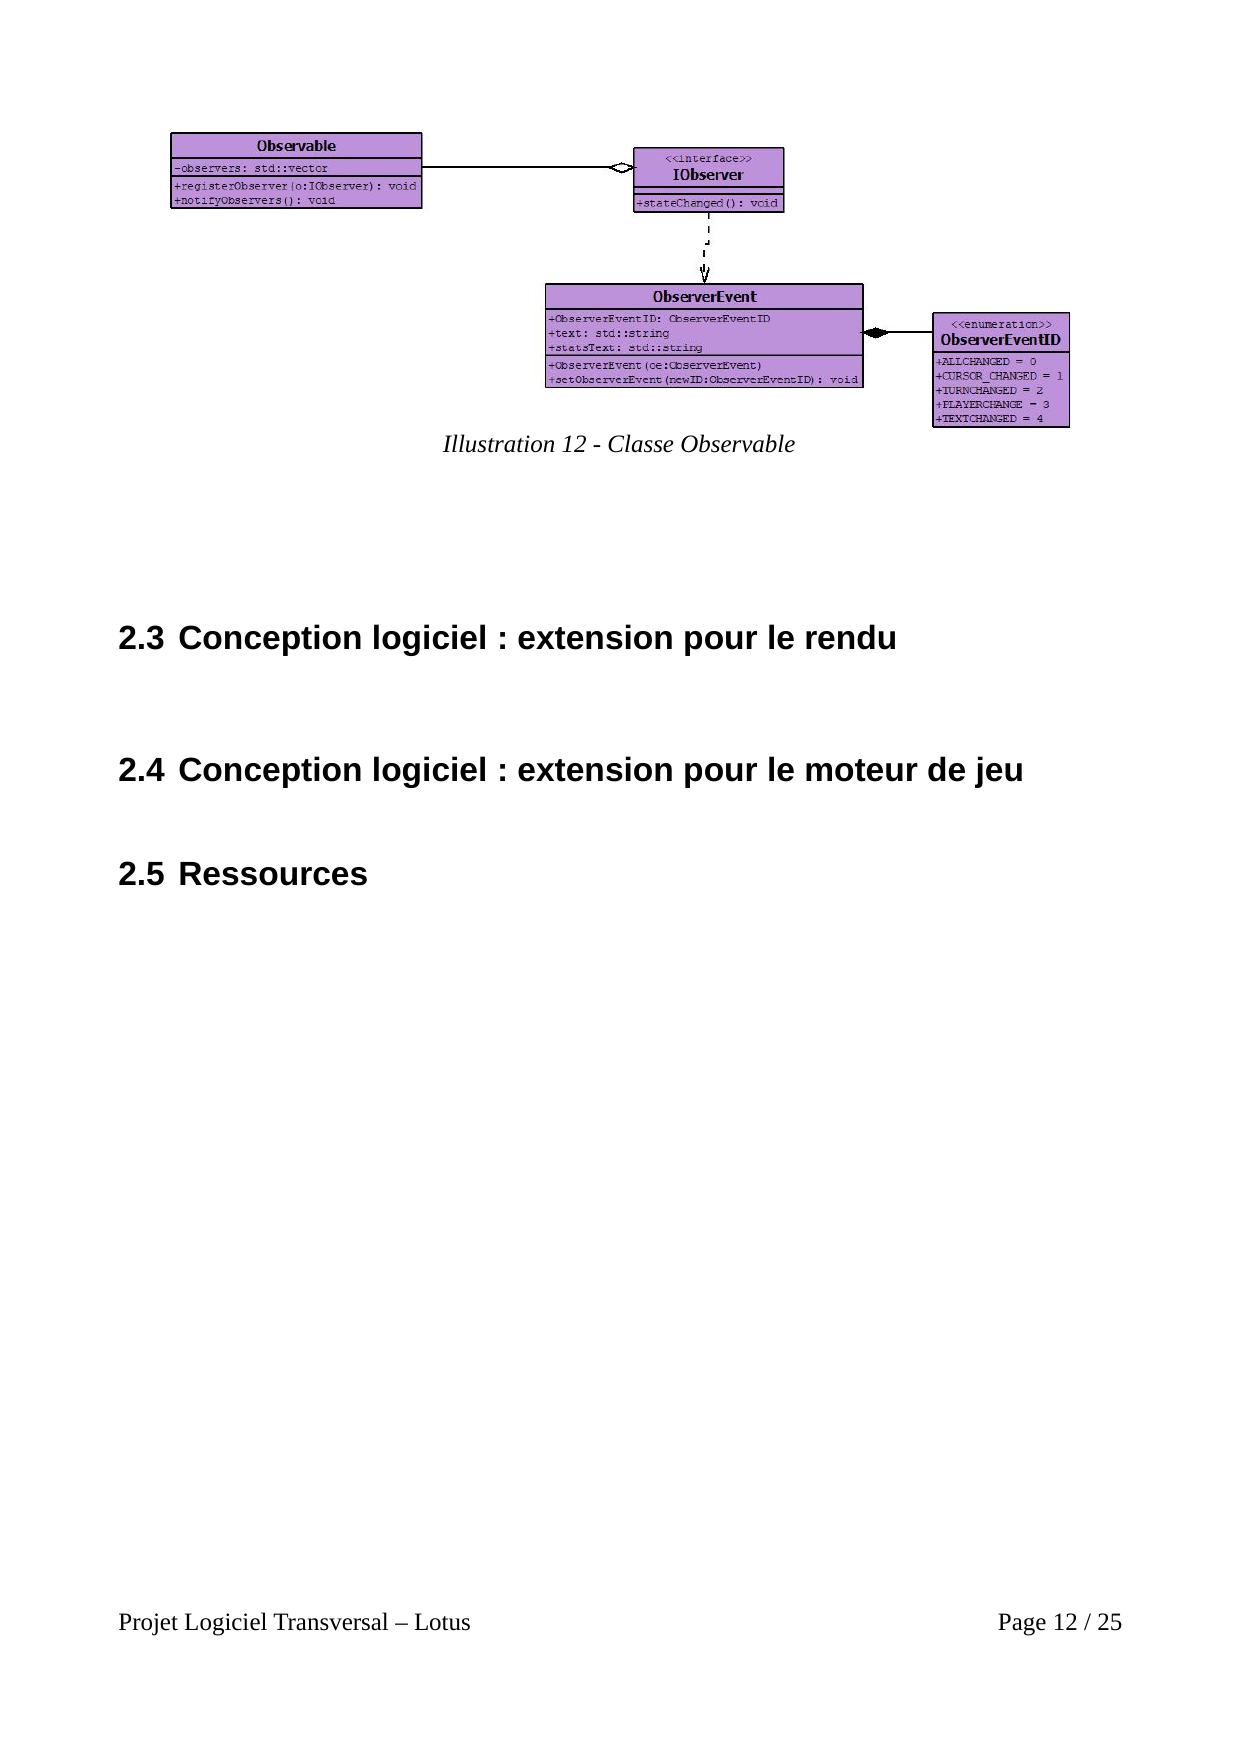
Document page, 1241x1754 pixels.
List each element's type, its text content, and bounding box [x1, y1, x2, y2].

subtitle Ressources [118, 853, 1122, 892]
picture [170, 132, 1071, 429]
subtitle Conception logiciel : extension pour le rendu [118, 617, 1122, 656]
text Illustration 12 - Classe Observable [161, 133, 1079, 458]
subtitle Conception logiciel : extension pour le moteur de jeu [118, 750, 1122, 788]
